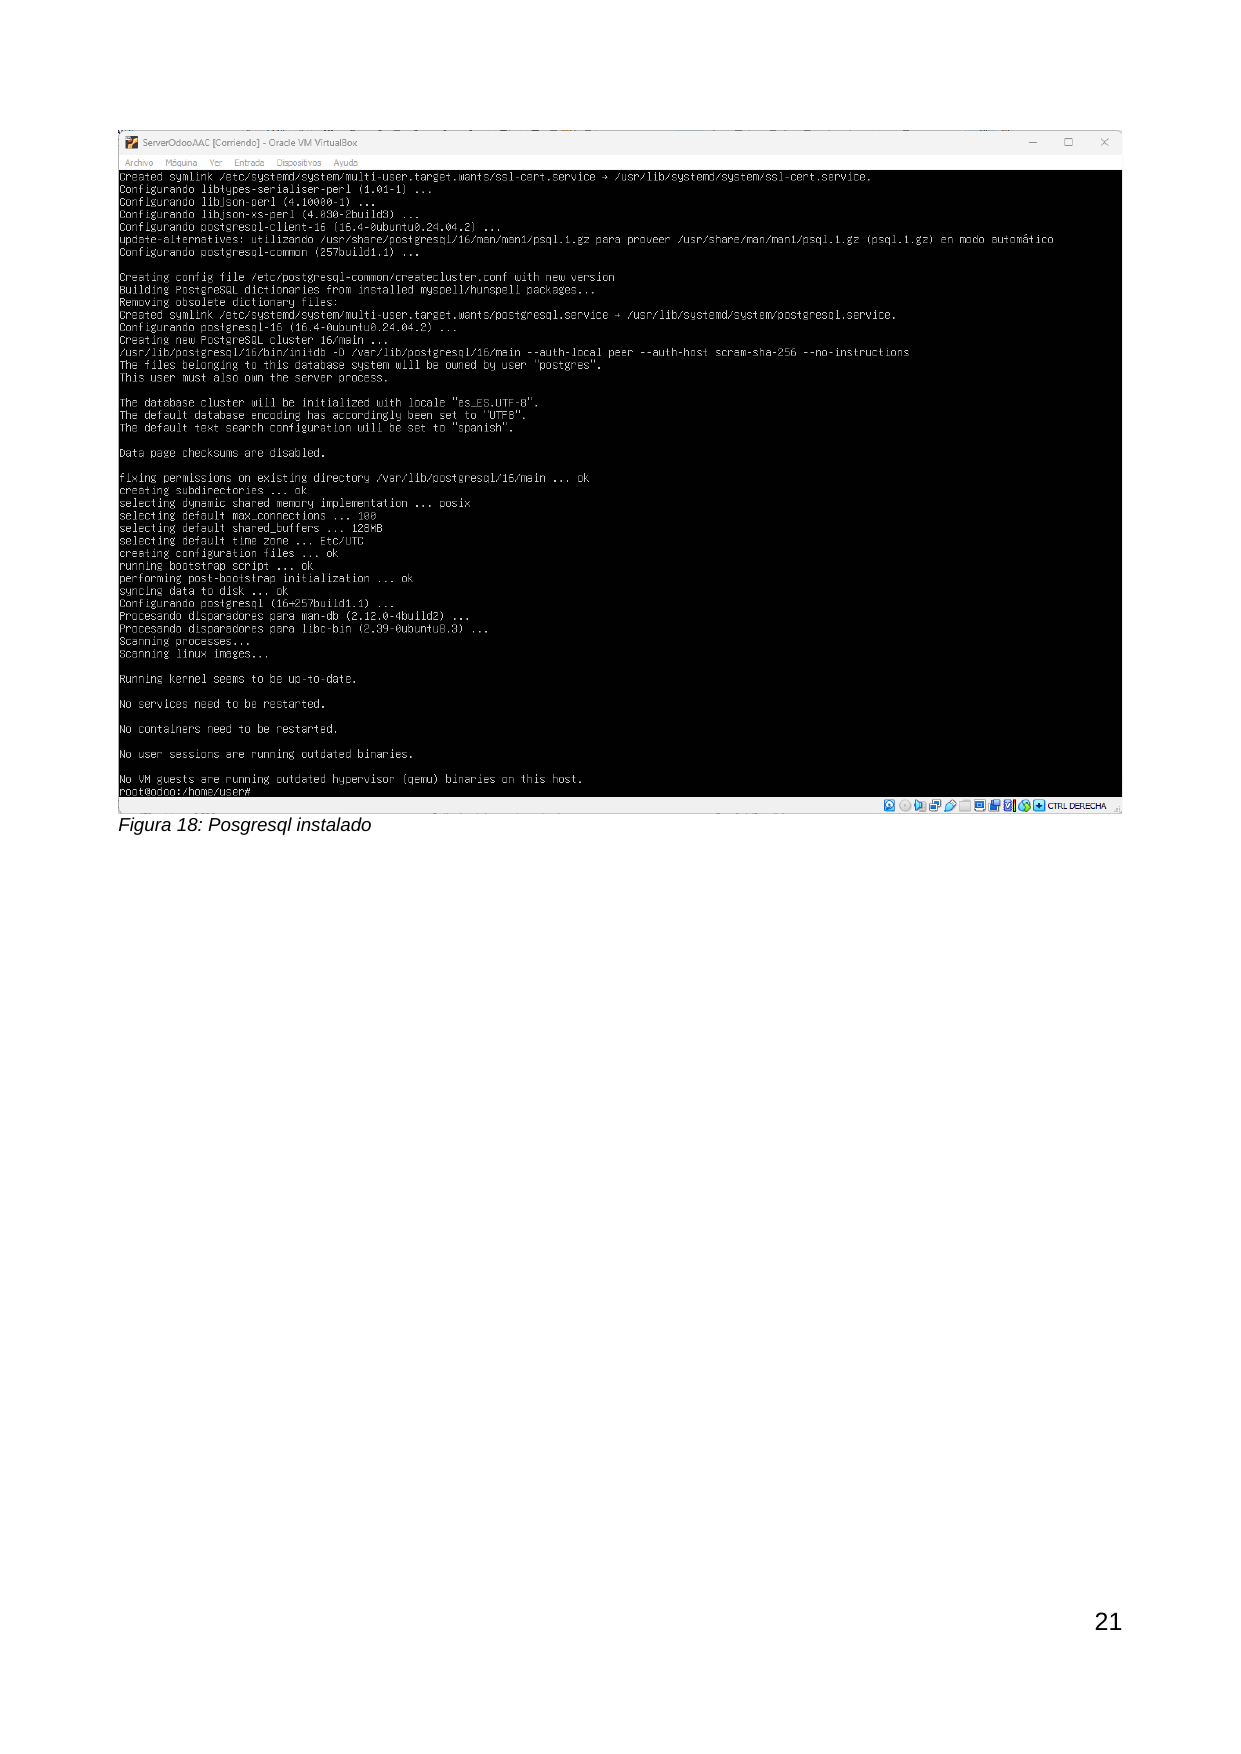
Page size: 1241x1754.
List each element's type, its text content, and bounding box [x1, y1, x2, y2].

text Figura 18: Posgresql instalado [118, 814, 1122, 835]
picture [118, 130, 1123, 814]
